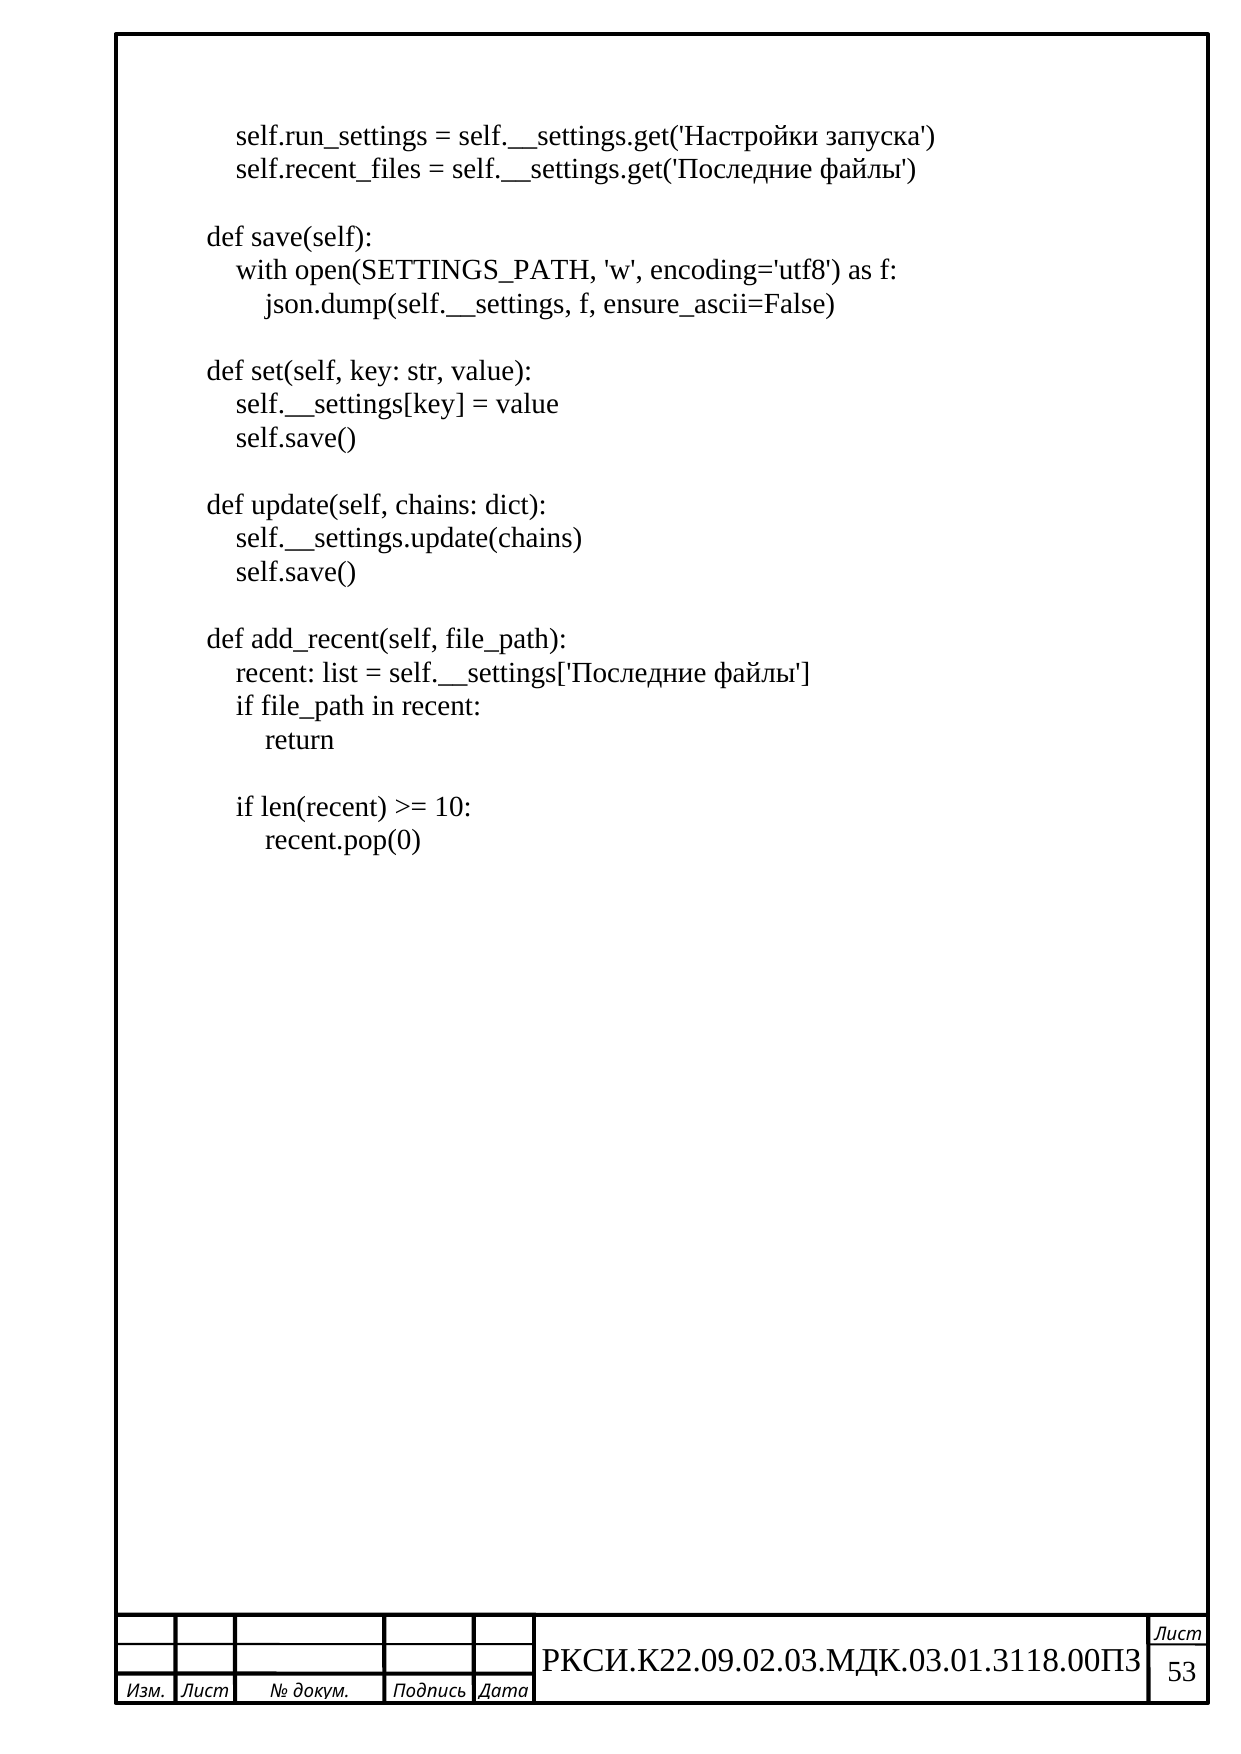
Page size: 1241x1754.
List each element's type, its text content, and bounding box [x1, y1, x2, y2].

subtitle self.recent_files = self.__settings.get('Последние файлы') [177, 152, 1152, 185]
subtitle recent: list = self.__settings['Последние файлы'] [177, 655, 1152, 688]
subtitle self.save() [177, 554, 1152, 588]
subtitle recent.pop(0) [177, 822, 1152, 856]
subtitle return [177, 722, 1152, 755]
subtitle def update(self, chains: dict): [177, 487, 1152, 521]
subtitle def save(self): [177, 219, 1152, 252]
subtitle if len(recent) >= 10: [177, 789, 1152, 822]
subtitle with open(SETTINGS_PATH, 'w', encoding='utf8') as f: [177, 252, 1152, 286]
subtitle self.__settings[key] = value [177, 386, 1152, 420]
subtitle self.run_settings = self.__settings.get('Настройки запуска') [177, 118, 1152, 152]
subtitle json.dump(self.__settings, f, ensure_ascii=False) [177, 286, 1152, 319]
subtitle self.save() [177, 420, 1152, 453]
subtitle def set(self, key: str, value): [177, 353, 1152, 386]
subtitle self.__settings.update(chains) [177, 521, 1152, 554]
subtitle def add_recent(self, file_path): [177, 621, 1152, 655]
subtitle if file_path in recent: [177, 688, 1152, 722]
